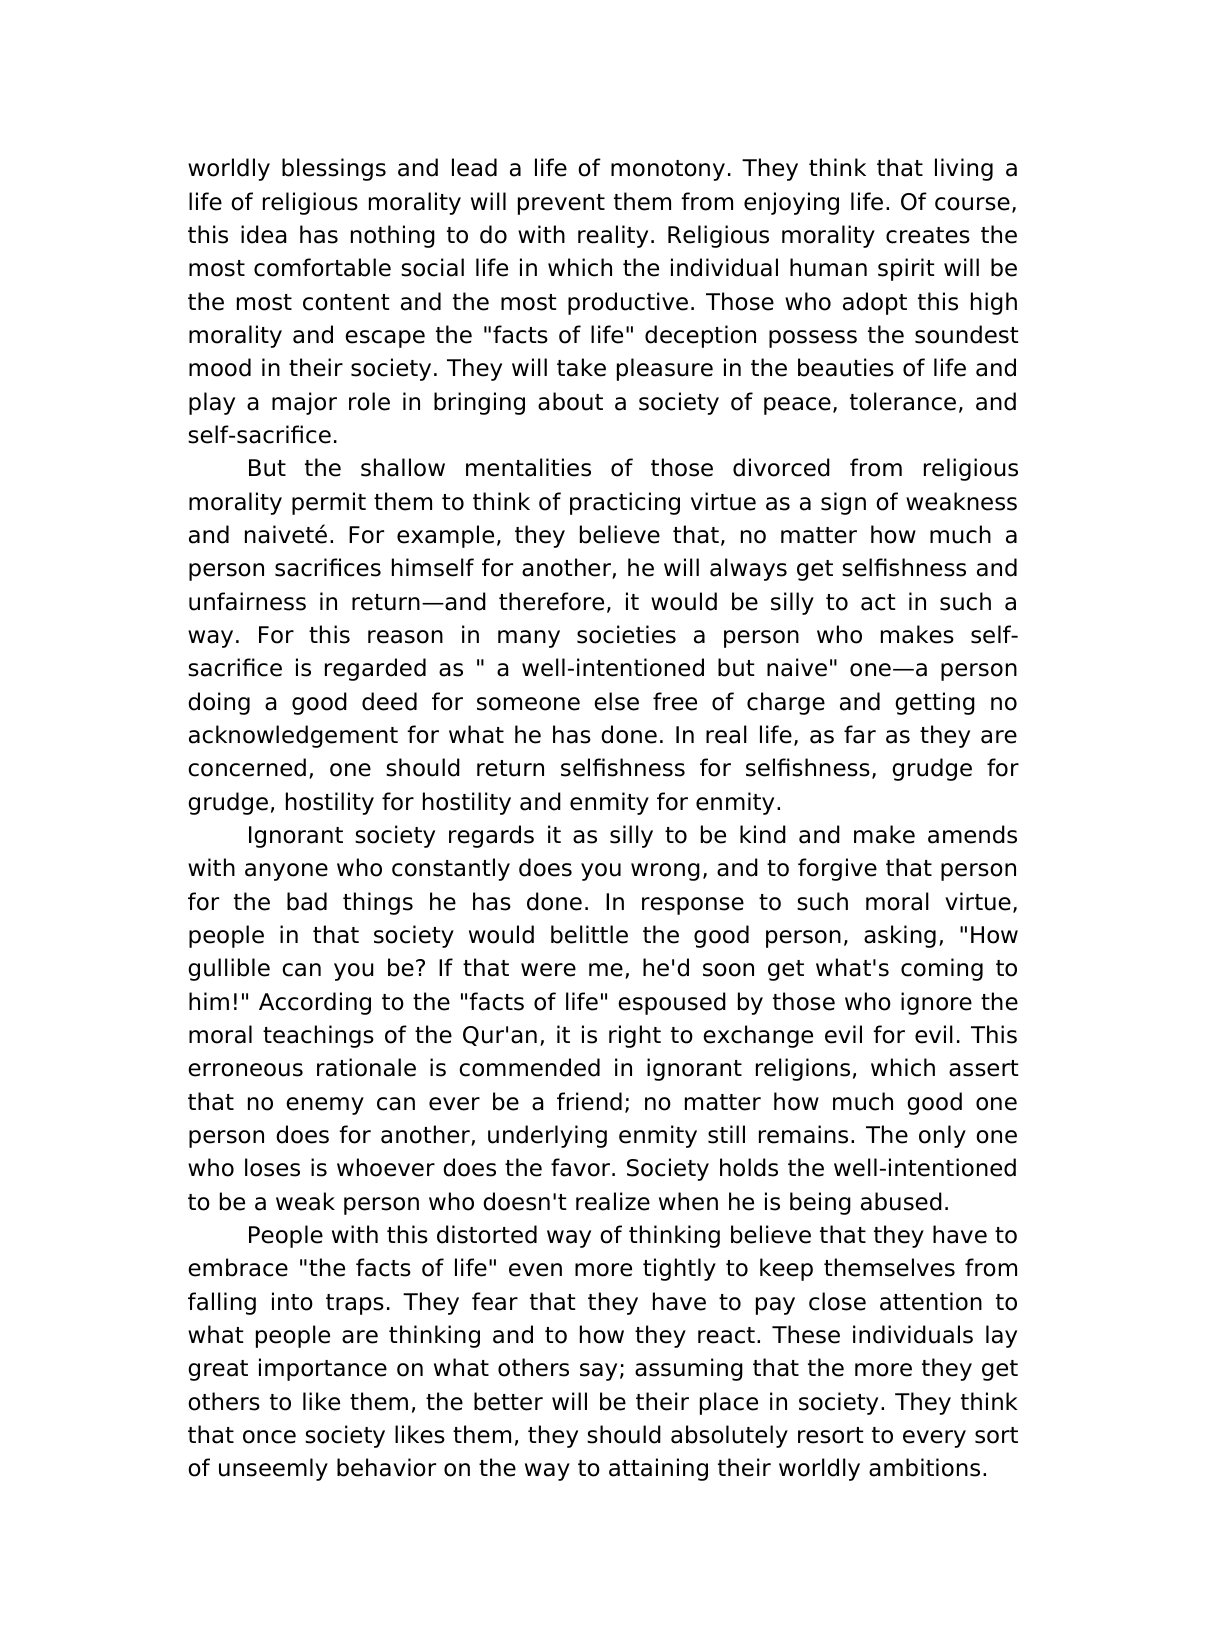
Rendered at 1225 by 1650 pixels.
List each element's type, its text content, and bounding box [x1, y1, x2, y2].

text But the shallow mentalities of those divorced from religious morality permit them to think of practicing virtue as a sign of weakness and naiveté. For example, they believe that, no matter how much a person sacrifices himself for another, he will always get selfishness and unfairness in return—and therefore, it would be silly to act in such a way. For this reason in many societies a person who makes self-sacrifice is regarded as " a well-intentioned but naive" one—a person doing a good deed for someone else free of charge and getting no acknowledgement for what he has done. In real life, as far as they are concerned, one should return selfishness for selfishness, grudge for grudge, hostility for hostility and enmity for enmity. [187, 450, 1020, 817]
text worldly blessings and lead a life of monotony. They think that living a life of religious morality will prevent them from enjoying life. Of course, this idea has nothing to do with reality. Religious morality creates the most comfortable social life in which the individual human spirit will be the most content and the most productive. Those who adopt this high morality and escape the "facts of life" deception possess the soundest mood in their society. They will take pleasure in the beauties of life and play a major role in bringing about a society of peace, tolerance, and self-sacrifice. [187, 150, 1020, 450]
text Ignorant society regards it as silly to be kind and make amends with anyone who constantly does you wrong, and to forgive that person for the bad things he has done. In response to such moral virtue, people in that society would belittle the good person, asking, "How gullible can you be? If that were me, he'd soon get what's coming to him!" According to the "facts of life" espoused by those who ignore the moral teachings of the Qur'an, it is right to exchange evil for evil. This erroneous rationale is commended in ignorant religions, which assert that no enemy can ever be a friend; no matter how much good one person does for another, underlying enmity still remains. The only one who loses is whoever does the favor. Society holds the well-intentioned to be a weak person who doesn't realize when he is being abused. [187, 817, 1020, 1217]
text People with this distorted way of thinking believe that they have to embrace "the facts of life" even more tightly to keep themselves from falling into traps. They fear that they have to pay close attention to what people are thinking and to how they react. These individuals lay great importance on what others say; assuming that the more they get others to like them, the better will be their place in society. They think that once society likes them, they should absolutely resort to every sort of unseemly behavior on the way to attaining their worldly ambitions. [187, 1217, 1020, 1483]
